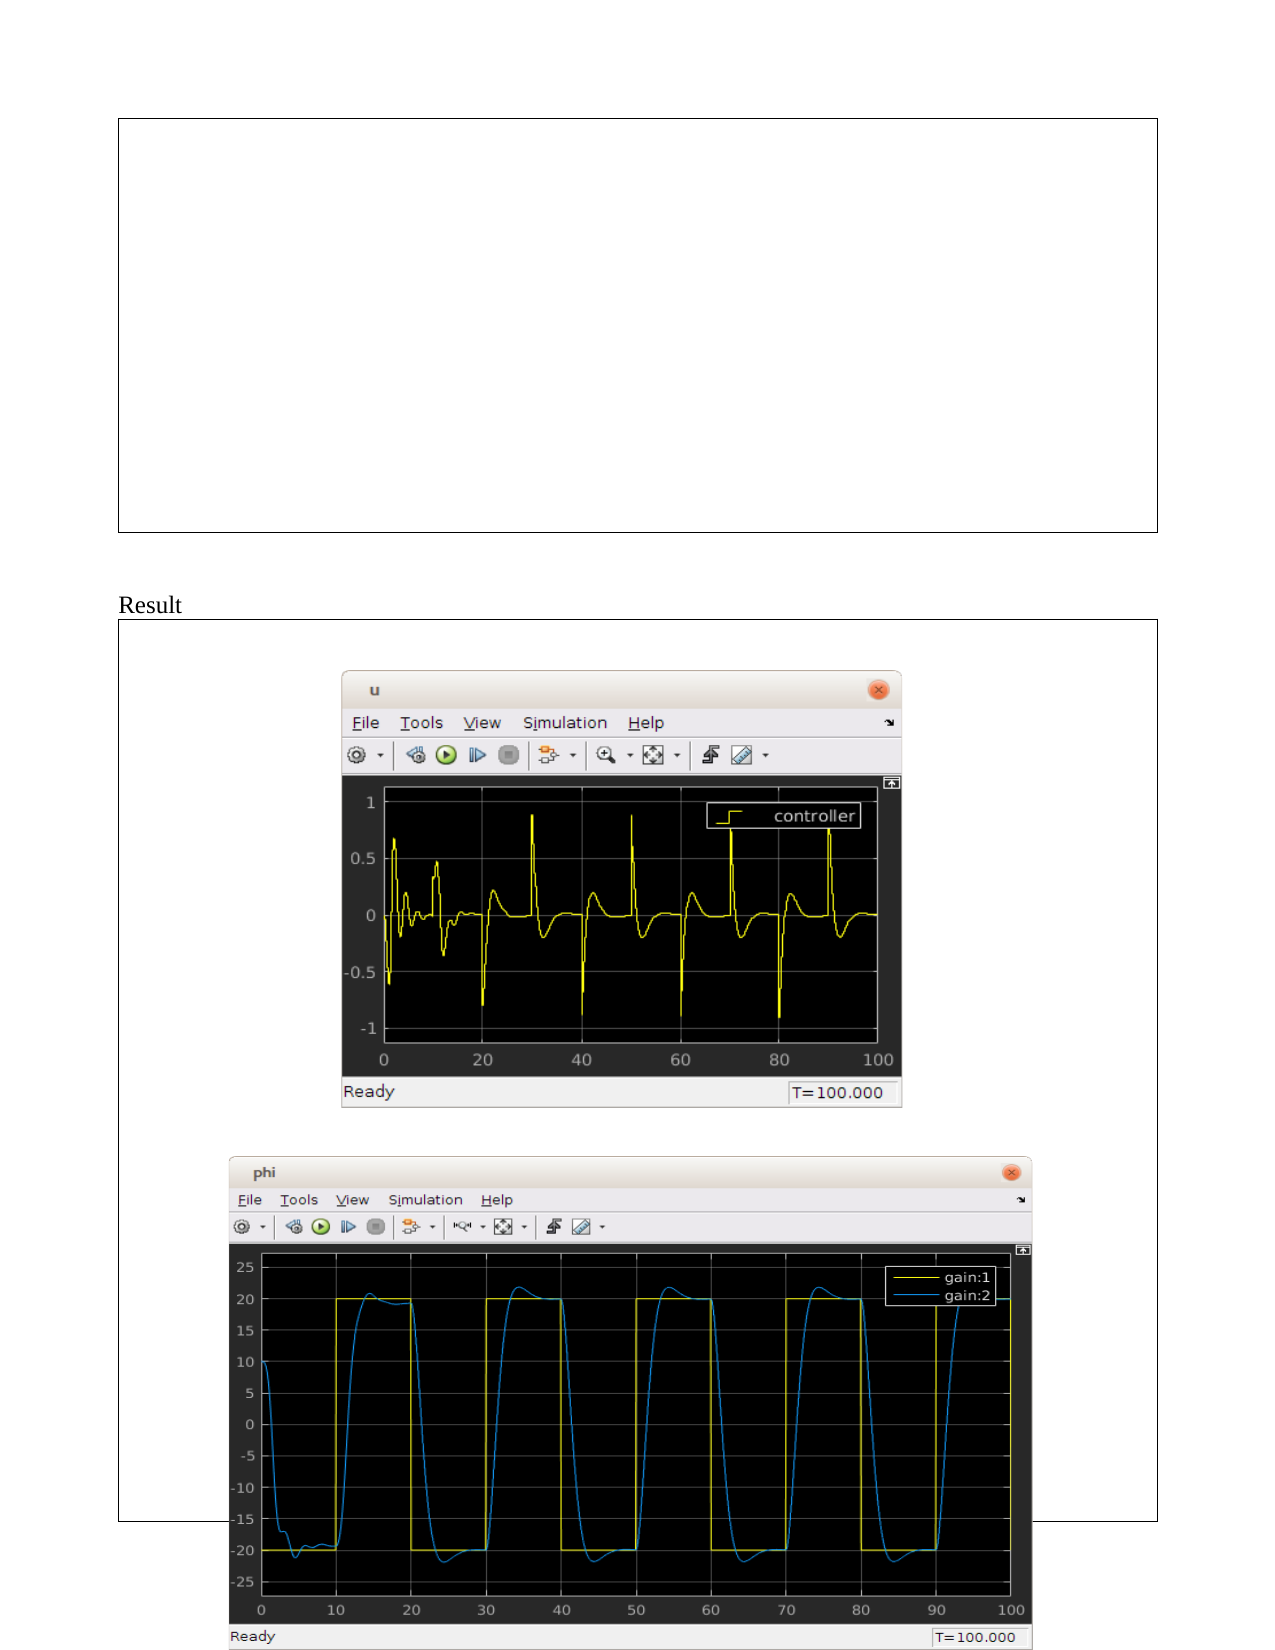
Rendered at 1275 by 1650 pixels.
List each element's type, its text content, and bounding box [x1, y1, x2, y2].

table_header [119, 119, 1157, 532]
picture [341, 670, 903, 1108]
picture [228, 1156, 1033, 1650]
table_header [119, 620, 1157, 1521]
text Result [118, 590, 1157, 618]
